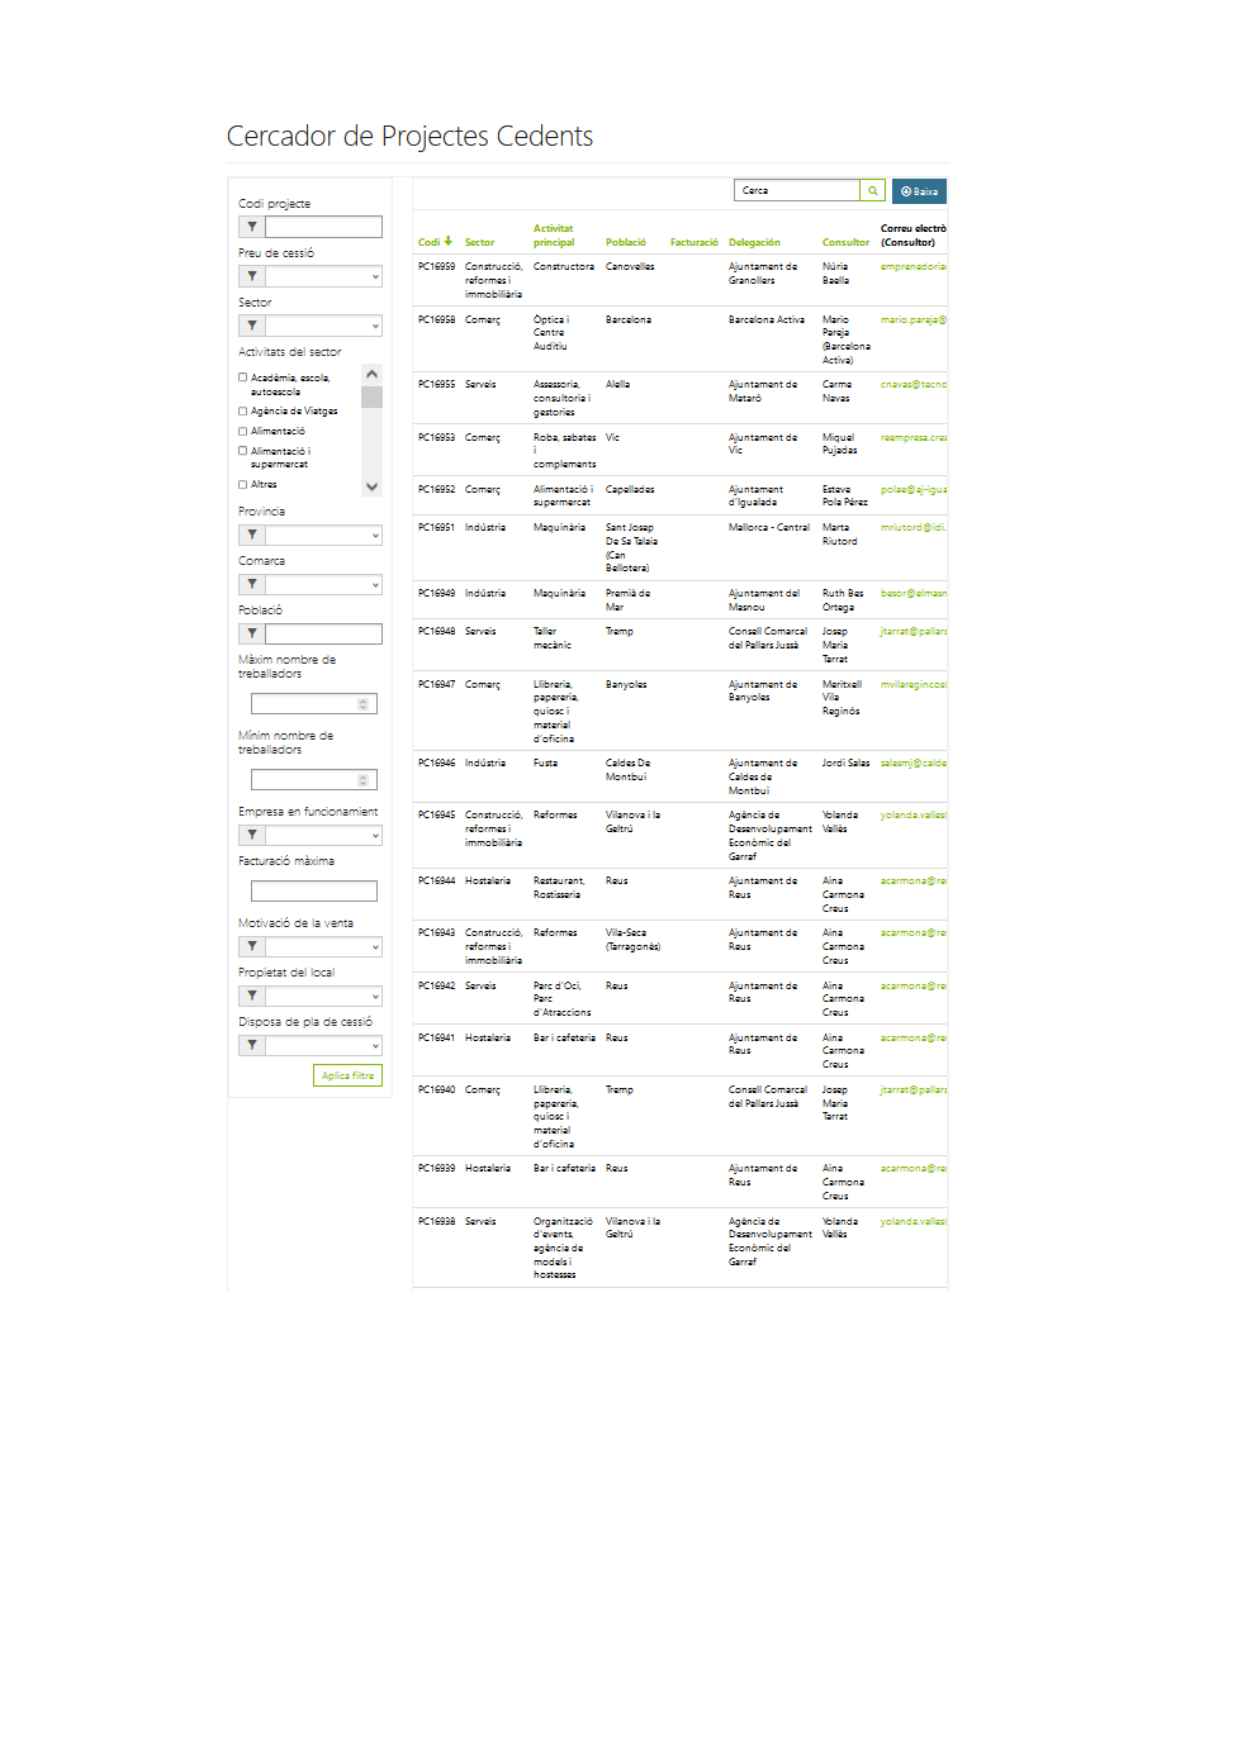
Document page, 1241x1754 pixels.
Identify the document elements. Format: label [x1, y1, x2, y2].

picture [118, 118, 1123, 1292]
